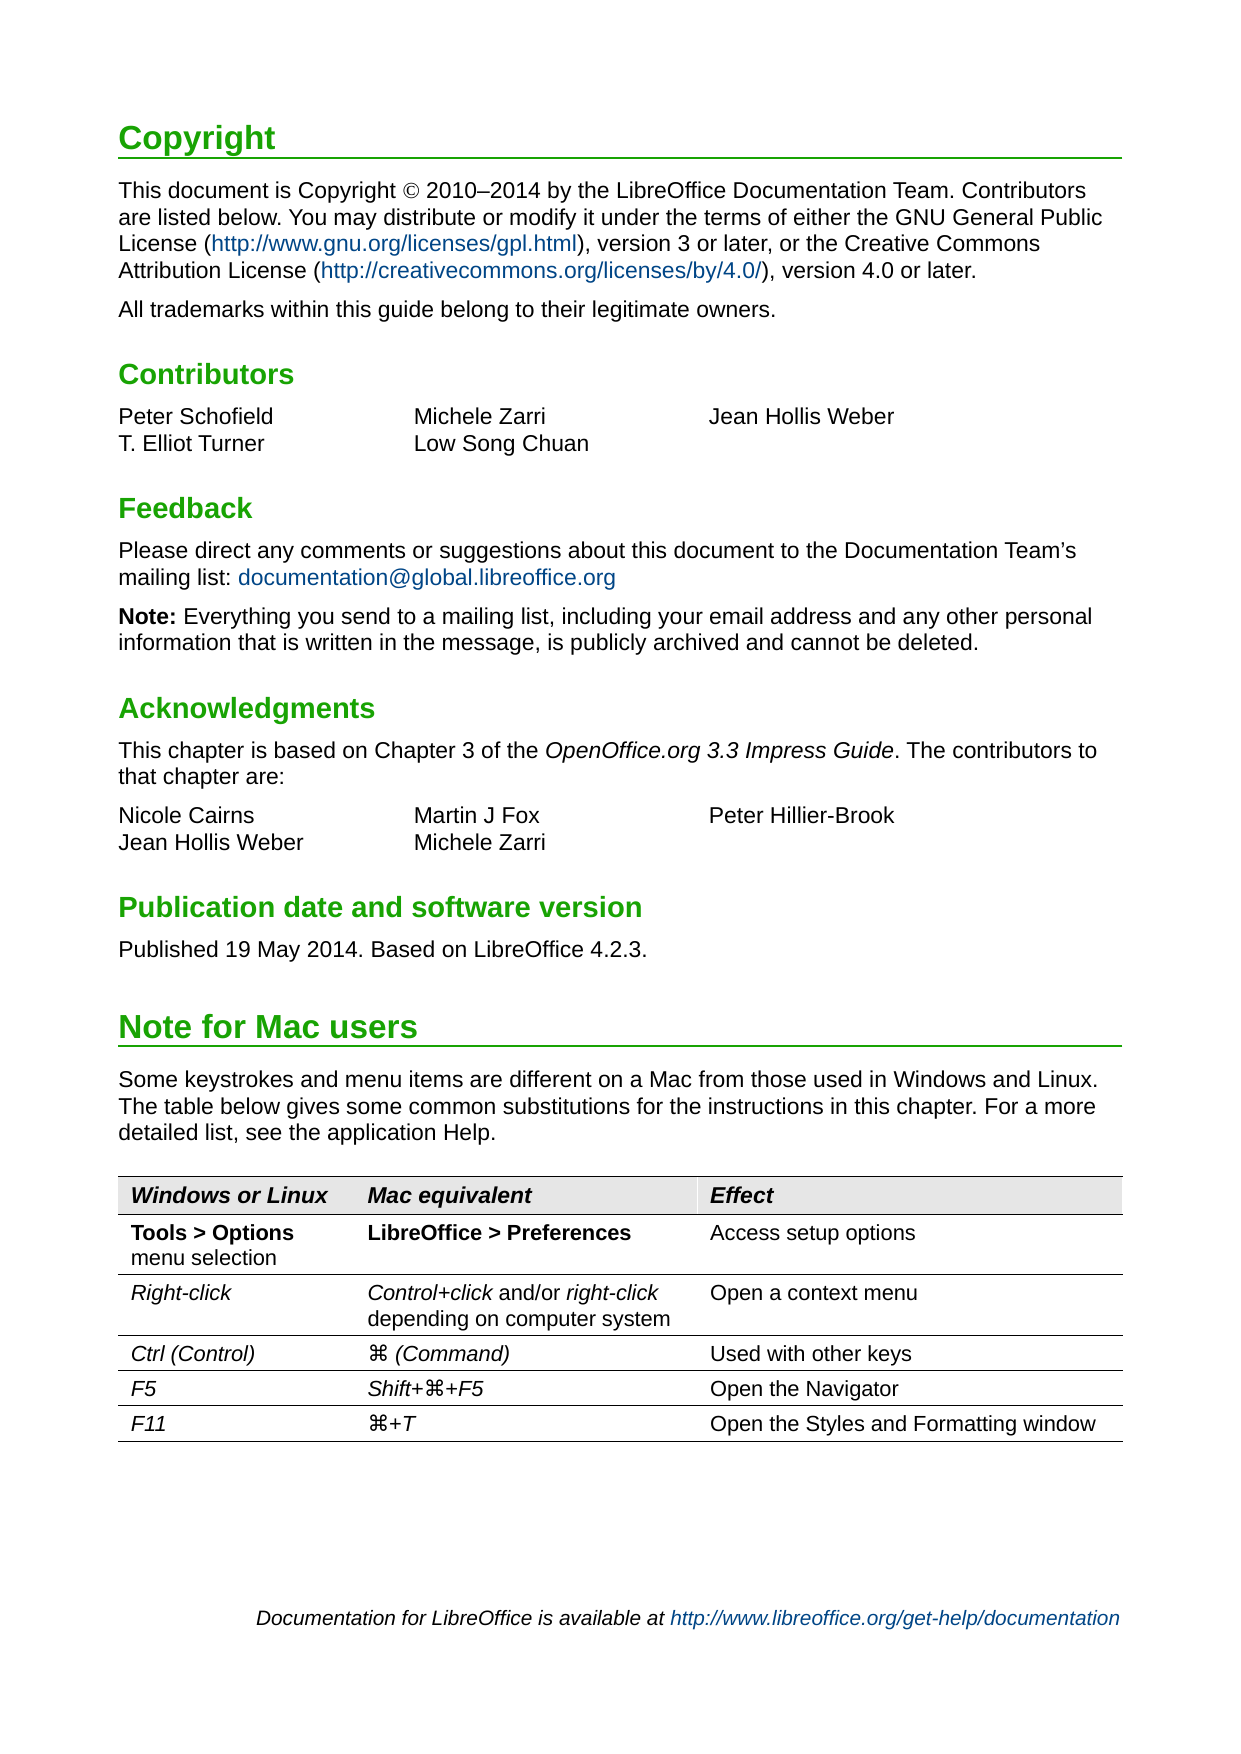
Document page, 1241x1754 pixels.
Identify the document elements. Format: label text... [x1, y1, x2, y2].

table_cell Access setup options [698, 1215, 1122, 1274]
subtitle Acknowledgments [118, 691, 1122, 724]
text Please direct any comments or suggestions about this document to the Documentation Team’s mailing list: documentation@global.libreoffice.org [118, 537, 1122, 590]
text Some keystrokes and menu items are different on a Mac from those used in Windows and Linux. The table below gives some common substitutions for the instructions in this chapter. For a more detailed list, see the application Help. [118, 1066, 1122, 1145]
table_cell Used with other keys [698, 1336, 1122, 1370]
text This chapter is based on Chapter 3 of the OpenOffice.org 3.3 Impress Guide. The contributors to that chapter are: [118, 737, 1122, 789]
table_cell ⌘ (Command) [355, 1336, 697, 1370]
text Peter Schofield Michele Zarri Jean Hollis Weber T. Elliot Turner Low Song Chuan [118, 403, 1122, 456]
subtitle Publication date and software version [118, 890, 1122, 924]
subtitle Feedback [118, 492, 1122, 525]
text Nicole Cairns Martin J Fox Peter Hillier-Brook Jean Hollis Weber Michele Zarri [118, 802, 1122, 855]
table_cell ⌘+T [355, 1406, 697, 1441]
table_header Effect [698, 1177, 1122, 1214]
table_cell Open a context menu [698, 1275, 1122, 1335]
table_cell Tools > Options menu selection [118, 1215, 355, 1274]
subtitle Contributors [118, 357, 1122, 391]
table_cell F11 [118, 1406, 355, 1441]
text This document is Copyright © 2010–2014 by the LibreOffice Documentation Team. Contributors are listed below. You may distribute or modify it under the terms of either the GNU General Public License (http://www.gnu.org/licenses/gpl.html), version 3 or later, or the Creative Commons Attribution License (http://creativecommons.org/licenses/by/4.0/), version 4.0 or later. [118, 177, 1122, 283]
subtitle Copyright [118, 118, 1122, 157]
table_header Mac equivalent [355, 1177, 697, 1214]
table_cell LibreOffice > Preferences [355, 1215, 697, 1274]
table_cell Ctrl (Control) [118, 1336, 355, 1370]
text Published 19 May 2014. Based on LibreOffice 4.2.3. [118, 936, 1122, 963]
subtitle Note for Mac users [118, 1007, 1122, 1045]
text All trademarks within this guide belong to their legitimate owners. [118, 296, 1122, 322]
text Note: Everything you send to a mailing list, including your email address and any other personal information that is written in the message, is publicly archived and cannot be deleted. [118, 603, 1122, 655]
table_header Windows or Linux [118, 1177, 355, 1214]
table_cell Control+click and/or right-click depending on computer system [355, 1275, 697, 1335]
table_cell Shift+⌘+F5 [355, 1371, 697, 1405]
table_cell F5 [118, 1371, 355, 1405]
table_cell Open the Styles and Formatting window [698, 1406, 1122, 1441]
table_cell Right-click [118, 1275, 355, 1335]
table_cell Open the Navigator [698, 1371, 1122, 1405]
